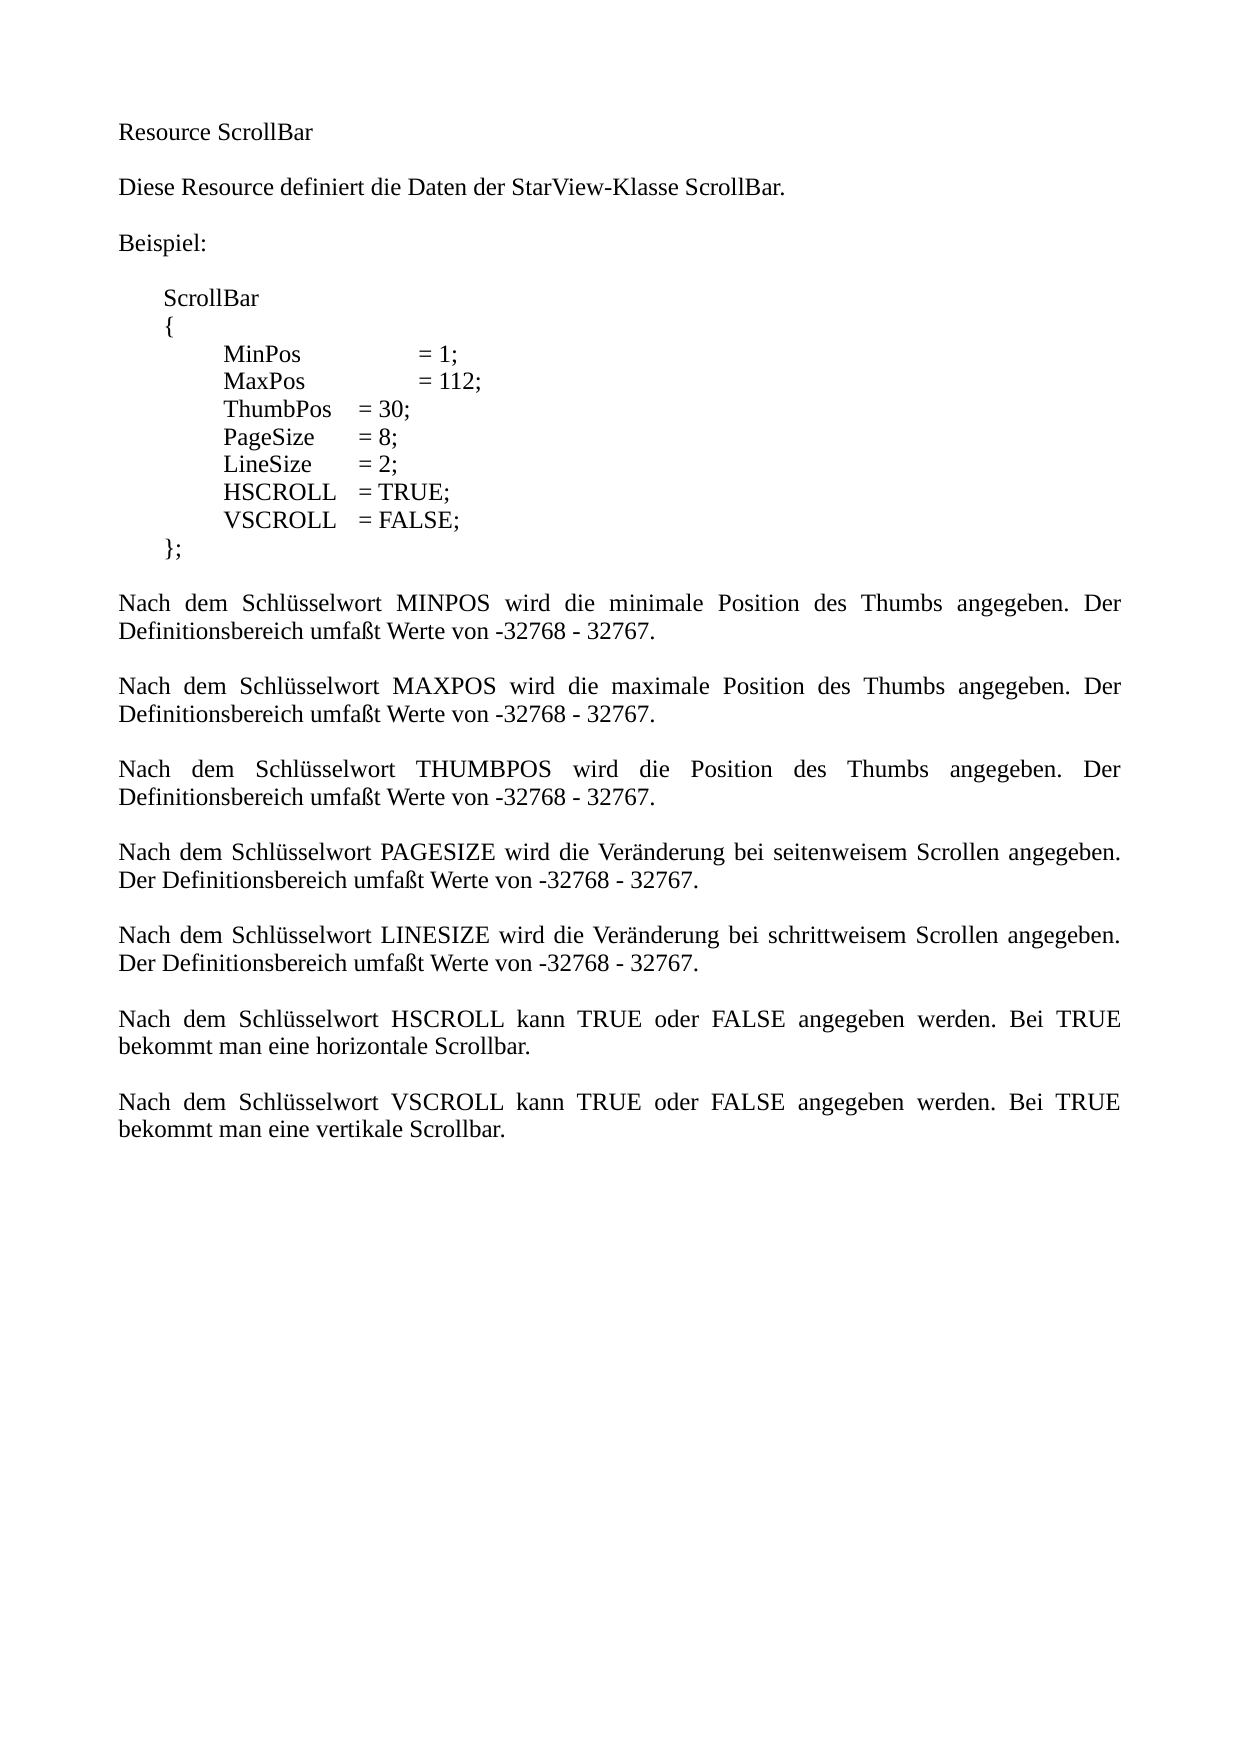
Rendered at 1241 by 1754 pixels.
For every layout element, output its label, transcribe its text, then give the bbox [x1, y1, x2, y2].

text Nach dem Schlüsselwort LINESIZE wird die Veränderung bei schrittweisem Scrollen angegeben. Der Definitionsbereich umfaßt Werte von -32768 - 32767. [118, 922, 1122, 977]
list HSCROLL = TRUE; [118, 478, 1122, 506]
list MaxPos = 112; [118, 367, 1122, 395]
text Nach dem Schlüsselwort MINPOS wird die minimale Position des Thumbs angegeben. Der Definitionsbereich umfaßt Werte von -32768 - 32767. [118, 589, 1122, 644]
list VSCROLL = FALSE; [118, 506, 1122, 534]
list MinPos = 1; [118, 340, 1122, 367]
list }; [118, 534, 1122, 561]
list PageSize = 8; [118, 423, 1122, 451]
list ThumbPos = 30; [118, 395, 1122, 423]
text Nach dem Schlüsselwort THUMBPOS wird die Position des Thumbs angegeben. Der Definitionsbereich umfaßt Werte von -32768 - 32767. [118, 755, 1122, 811]
text Diese Resource definiert die Daten der StarView-Klasse ScrollBar. [118, 173, 1122, 201]
text Nach dem Schlüsselwort VSCROLL kann TRUE oder FALSE angegeben werden. Bei TRUE bekommt man eine vertikale Scrollbar. [118, 1088, 1122, 1143]
text Beispiel: [118, 229, 1122, 257]
list LineSize = 2; [118, 451, 1122, 478]
text Nach dem Schlüsselwort HSCROLL kann TRUE oder FALSE angegeben werden. Bei TRUE bekommt man eine horizontale Scrollbar. [118, 1005, 1122, 1060]
text Nach dem Schlüsselwort MAXPOS wird die maximale Position des Thumbs angegeben. Der Definitionsbereich umfaßt Werte von -32768 - 32767. [118, 672, 1122, 728]
text Resource ScrollBar [118, 118, 1122, 146]
text Nach dem Schlüsselwort PAGESIZE wird die Veränderung bei seitenweisem Scrollen angegeben. Der Definitionsbereich umfaßt Werte von -32768 - 32767. [118, 838, 1122, 894]
list ScrollBar [118, 284, 1122, 312]
list { [118, 312, 1122, 340]
